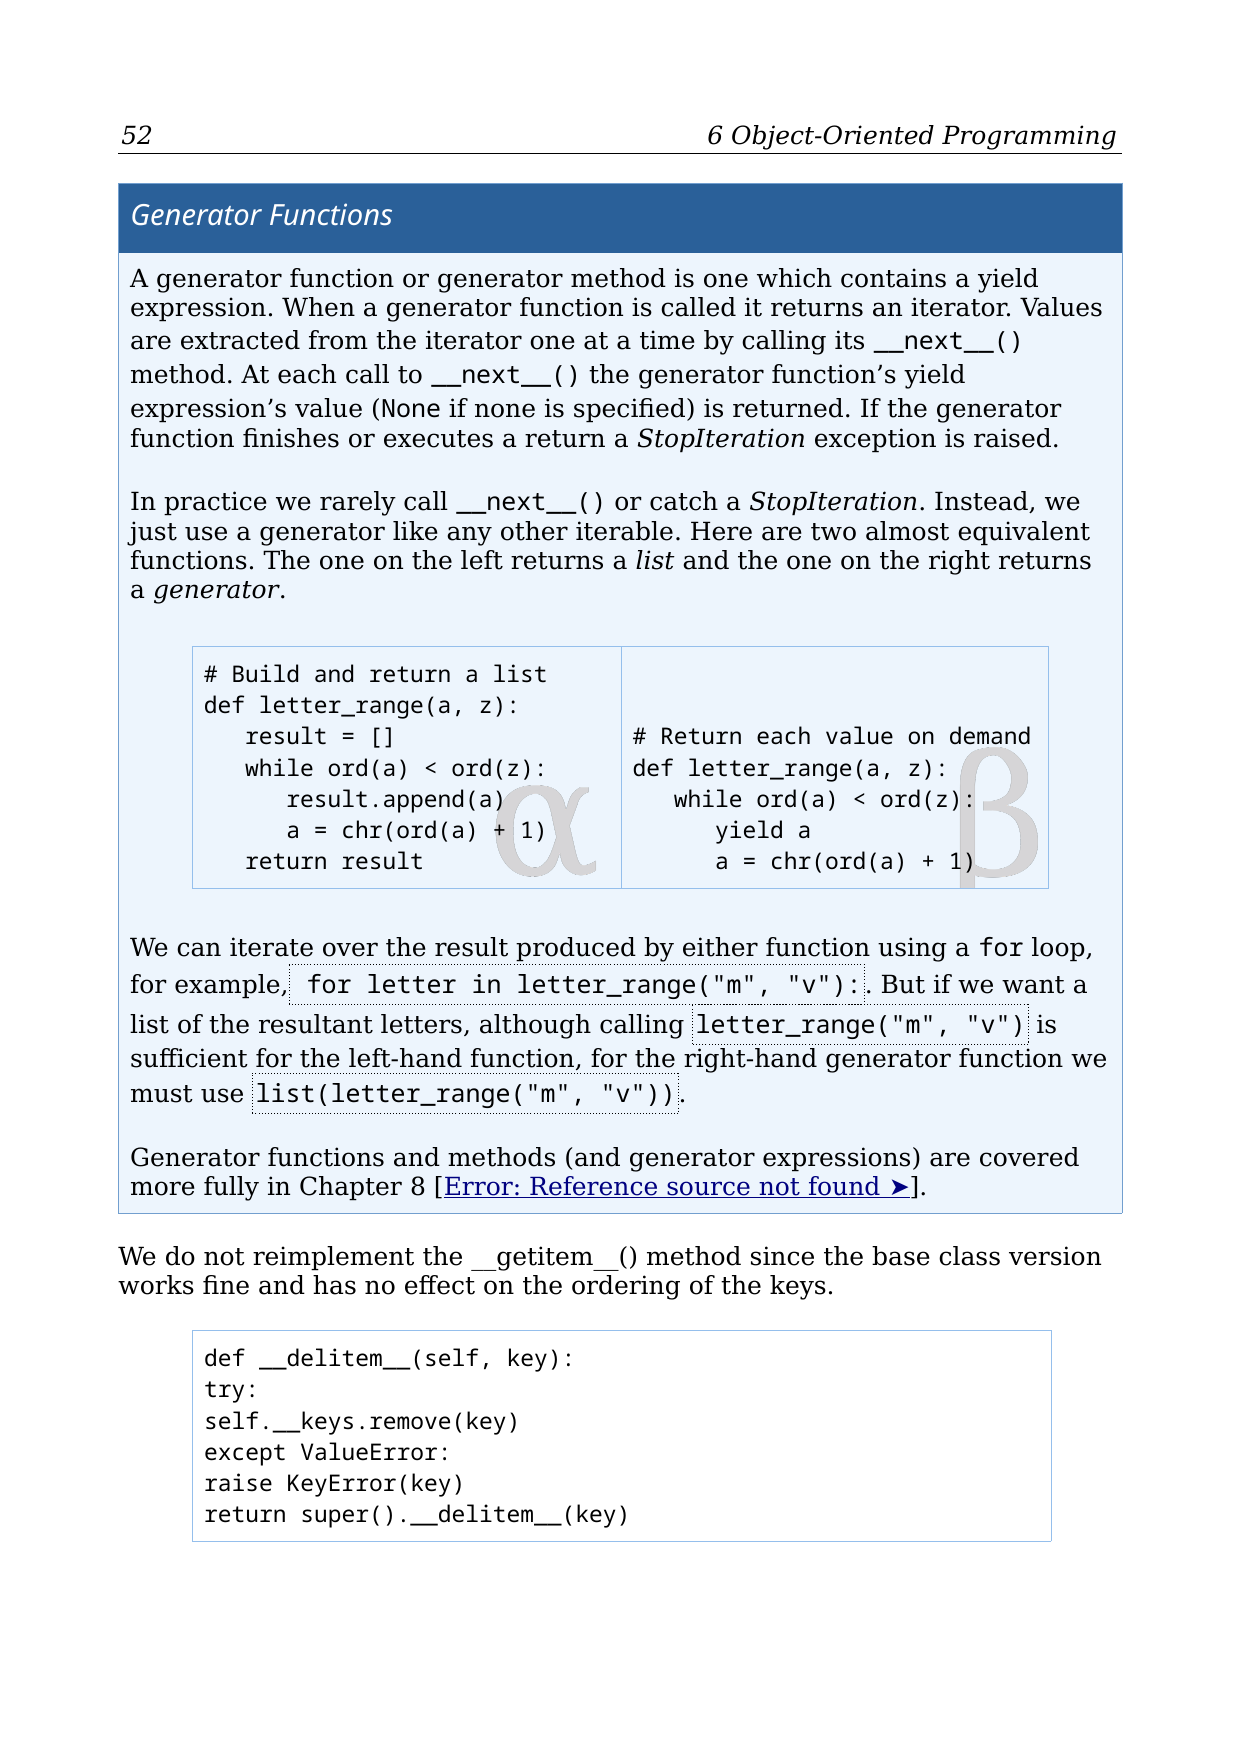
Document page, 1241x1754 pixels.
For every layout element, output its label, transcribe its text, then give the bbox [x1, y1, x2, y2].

table_header # Build and return a list def letter_range(a, z): result = [] while ord(a) < ord(z): result.append(a) a = chr(ord(a) + 1) return result [193, 647, 621, 888]
text Generator Functions [119, 184, 1122, 252]
text def __delitem__(self, key): [193, 1331, 1051, 1361]
table_header # Return each value on demand def letter_range(a, z): while ord(a) < ord(z): yield a a = chr(ord(a) + 1) [622, 647, 1048, 888]
text raise KeyError(key) [193, 1455, 1051, 1486]
text try: [193, 1361, 1051, 1393]
text In practice we rarely call __next__() or catch a StopIteration. Instead, we just use a generator like any other iterable. Here are two almost equivalent functions. The one on the left returns a list and the one on the right returns a generator. [119, 471, 1122, 616]
text except ValueError: [193, 1424, 1051, 1455]
text self.__keys.remove(key) [193, 1393, 1051, 1424]
text We do not reimplement the __getitem__() method since the base class version works fine and has no effect on the ordering of the keys. [118, 1214, 1122, 1301]
text We can iterate over the result produced by either function using a for loop, for example, for letter in letter_range("m", "v"):. But if we want a list of the resultant letters, although calling letter_range("m", "v") is sufficient for the left-hand function, for the right-hand generator function we must use list(letter_range("m", "v")). [119, 918, 1122, 1113]
text return super().__delitem__(key) [193, 1486, 1051, 1541]
text Generator functions and methods (and generator expressions) are covered more fully in Chapter 8 [Error: Reference source not found ➤]. [119, 1131, 1122, 1213]
text A generator function or generator method is one which contains a yield expression. When a generator function is called it returns an iterator. Values are extracted from the iterator one at a time by calling its __next__() method. At each call to __next__() the generator function’s yield expression’s value (None if none is specified) is returned. If the generator function finishes or executes a return a StopIteration exception is raised. [119, 253, 1122, 454]
